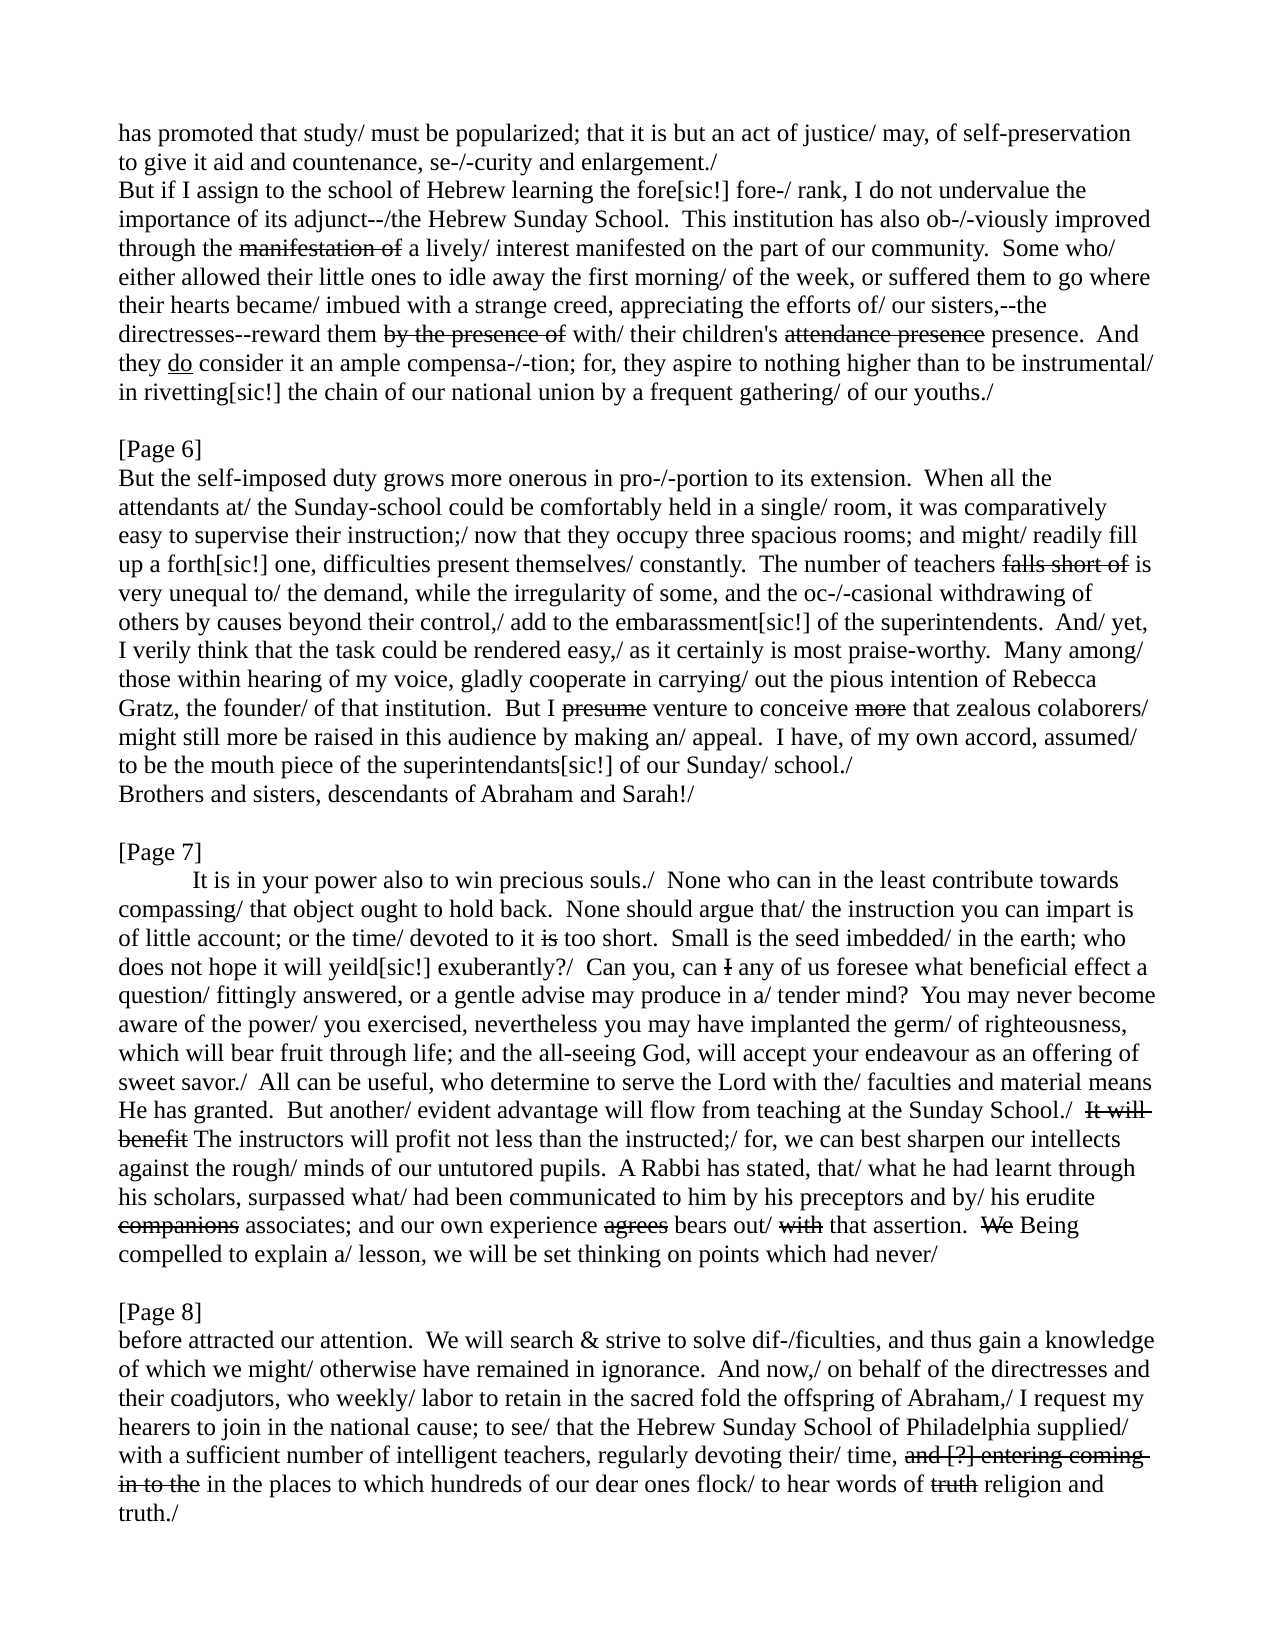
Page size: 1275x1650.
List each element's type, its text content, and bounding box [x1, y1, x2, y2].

text [Page 7] [118, 837, 1157, 866]
text But the self-imposed duty grows more onerous in pro-/-portion to its extension. When all the attendants at/ the Sunday-school could be comfortably held in a single/ room, it was comparatively easy to supervise their instruction;/ now that they occupy three spacious rooms; and might/ readily fill up a forth[sic!] one, difficulties present themselves/ constantly. The number of teachers falls short of is very unequal to/ the demand, while the irregularity of some, and the oc-/-casional withdrawing of others by causes beyond their control,/ add to the embarassment[sic!] of the superintendents. And/ yet, I verily think that the task could be rendered easy,/ as it certainly is most praise-worthy. Many among/ those within hearing of my voice, gladly cooperate in carrying/ out the pious intention of Rebecca Gratz, the founder/ of that institution. But I presume venture to conceive more that zealous colaborers/ might still more be raised in this audience by making an/ appeal. I have, of my own accord, assumed/ to be the mouth piece of the superintendants[sic!] of our Sunday/ school./ [118, 463, 1157, 779]
text It is in your power also to win precious souls./ None who can in the least contribute towards compassing/ that object ought to hold back. None should argue that/ the instruction you can impart is of little account; or the time/ devoted to it is too short. Small is the seed imbedded/ in the earth; who does not hope it will yeild[sic!] exuberantly?/ Can you, can I any of us foresee what beneficial effect a question/ fittingly answered, or a gentle advise may produce in a/ tender mind? You may never become aware of the power/ you exercised, nevertheless you may have implanted the germ/ of righteousness, which will bear fruit through life; and the all-seeing God, will accept your endeavour as an offering of sweet savor./ All can be useful, who determine to serve the Lord with the/ faculties and material means He has granted. But another/ evident advantage will flow from teaching at the Sunday School./ It will benefit The instructors will profit not less than the instructed;/ for, we can best sharpen our intellects against the rough/ minds of our untutored pupils. A Rabbi has stated, that/ what he had learnt through his scholars, surpassed what/ had been communicated to him by his preceptors and by/ his erudite companions associates; and our own experience agrees bears out/ with that assertion. We Being compelled to explain a/ lesson, we will be set thinking on points which had never/ [118, 866, 1157, 1268]
text [Page 8] [118, 1297, 1157, 1326]
text has promoted that study/ must be popularized; that it is but an act of justice/ may, of self-preservation to give it aid and countenance, se-/-curity and enlargement./ [118, 118, 1157, 176]
text before attracted our attention. We will search & strive to solve dif-/ficulties, and thus gain a knowledge of which we might/ otherwise have remained in ignorance. And now,/ on behalf of the directresses and their coadjutors, who weekly/ labor to retain in the sacred fold the offspring of Abraham,/ I request my hearers to join in the national cause; to see/ that the Hebrew Sunday School of Philadelphia supplied/ with a sufficient number of intelligent teachers, regularly devoting their/ time, and [?] entering coming in to the in the places to which hundreds of our dear ones flock/ to hear words of truth religion and truth./ [118, 1326, 1157, 1527]
text Brothers and sisters, descendants of Abraham and Sarah!/ [118, 779, 1157, 808]
text But if I assign to the school of Hebrew learning the fore[sic!] fore-/ rank, I do not undervalue the importance of its adjunct--/the Hebrew Sunday School. This institution has also ob-/-viously improved through the manifestation of a lively/ interest manifested on the part of our community. Some who/ either allowed their little ones to idle away the first morning/ of the week, or suffered them to go where their hearts became/ imbued with a strange creed, appreciating the efforts of/ our sisters,--the directresses--reward them by the presence of with/ their children's attendance presence presence. And they do consider it an ample compensa-/-tion; for, they aspire to nothing higher than to be instrumental/ in rivetting[sic!] the chain of our national union by a frequent gathering/ of our youths./ [118, 176, 1157, 406]
text [Page 6] [118, 434, 1157, 463]
